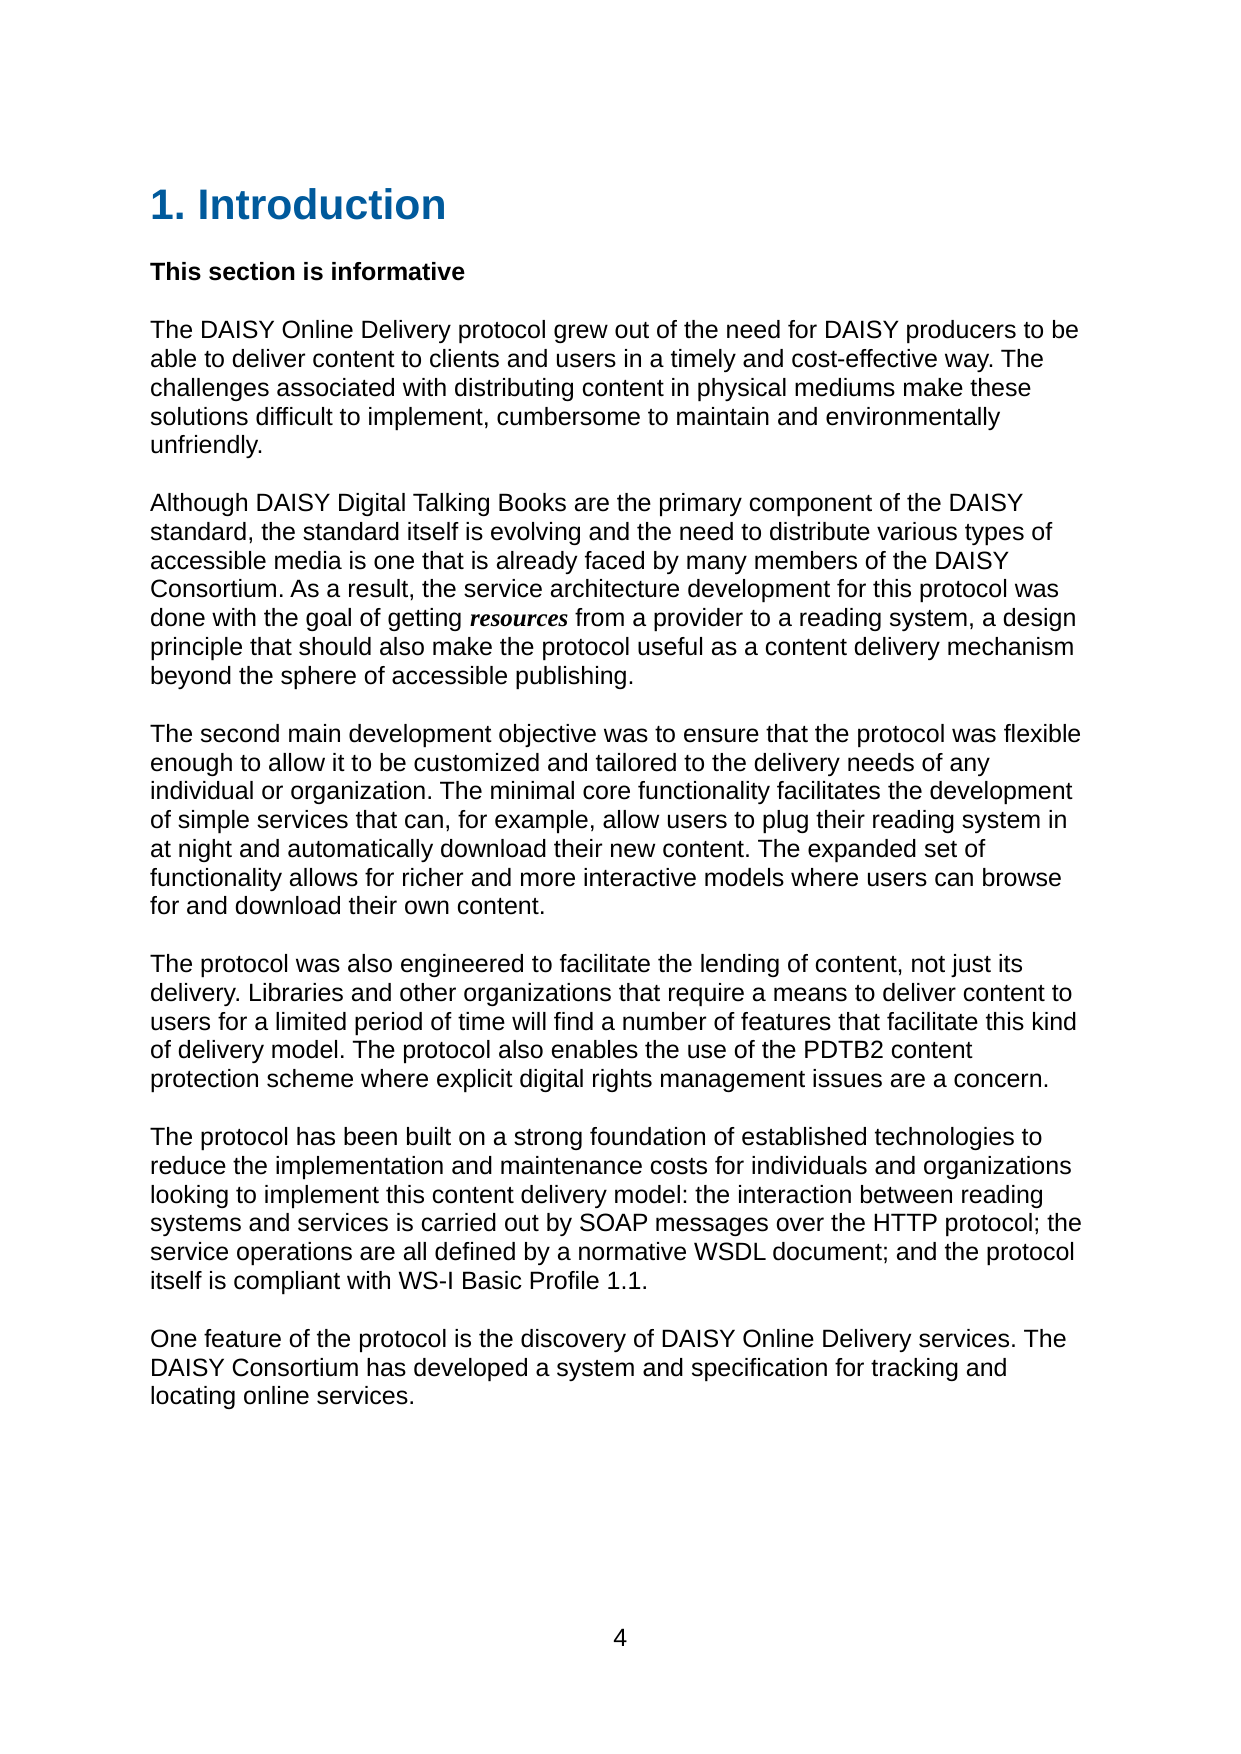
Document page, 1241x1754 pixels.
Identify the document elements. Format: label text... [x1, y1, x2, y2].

text Although DAISY Digital Talking Books are the primary component of the DAISY standard, the standard itself is evolving and the need to distribute various types of accessible media is one that is already faced by many members of the DAISY Consortium. As a result, the service architecture development for this protocol was done with the goal of getting resources from a provider to a reading system, a design principle that should also make the protocol useful as a content delivery mechanism beyond the sphere of accessible publishing. [150, 488, 1090, 689]
text The second main development objective was to ensure that the protocol was flexible enough to allow it to be customized and tailored to the delivery needs of any individual or organization. The minimal core functionality facilitates the development of simple services that can, for example, allow users to plug their reading system in at night and automatically download their new content. The expanded set of functionality allows for richer and more interactive models where users can browse for and download their own content. [150, 719, 1090, 920]
text The protocol has been built on a strong foundation of established technologies to reduce the implementation and maintenance costs for individuals and organizations looking to implement this content delivery model: the interaction between reading systems and services is carried out by SOAP messages over the HTTP protocol; the service operations are all defined by a normative WSDL document; and the protocol itself is compliant with WS-I Basic Profile 1.1. [150, 1122, 1090, 1294]
text The protocol was also engineered to facilitate the lending of content, not just its delivery. Libraries and other organizations that require a means to deliver content to users for a limited period of time will find a number of features that facilitate this kind of delivery model. The protocol also enables the use of the PDTB2 content protection scheme where explicit digital rights management issues are a concern. [150, 949, 1090, 1093]
text The DAISY Online Delivery protocol grew out of the need for DAISY producers to be able to deliver content to clients and users in a timely and cost-effective way. The challenges associated with distributing content in physical mediums make these solutions difficult to implement, cumbersome to maintain and environmentally unfriendly. [150, 315, 1090, 459]
text One feature of the protocol is the discovery of DAISY Online Delivery services. The DAISY Consortium has developed a system and specification for tracking and locating online services. [150, 1324, 1090, 1410]
text This section is informative [150, 257, 1090, 286]
subtitle 1. Introduction [150, 179, 1090, 228]
